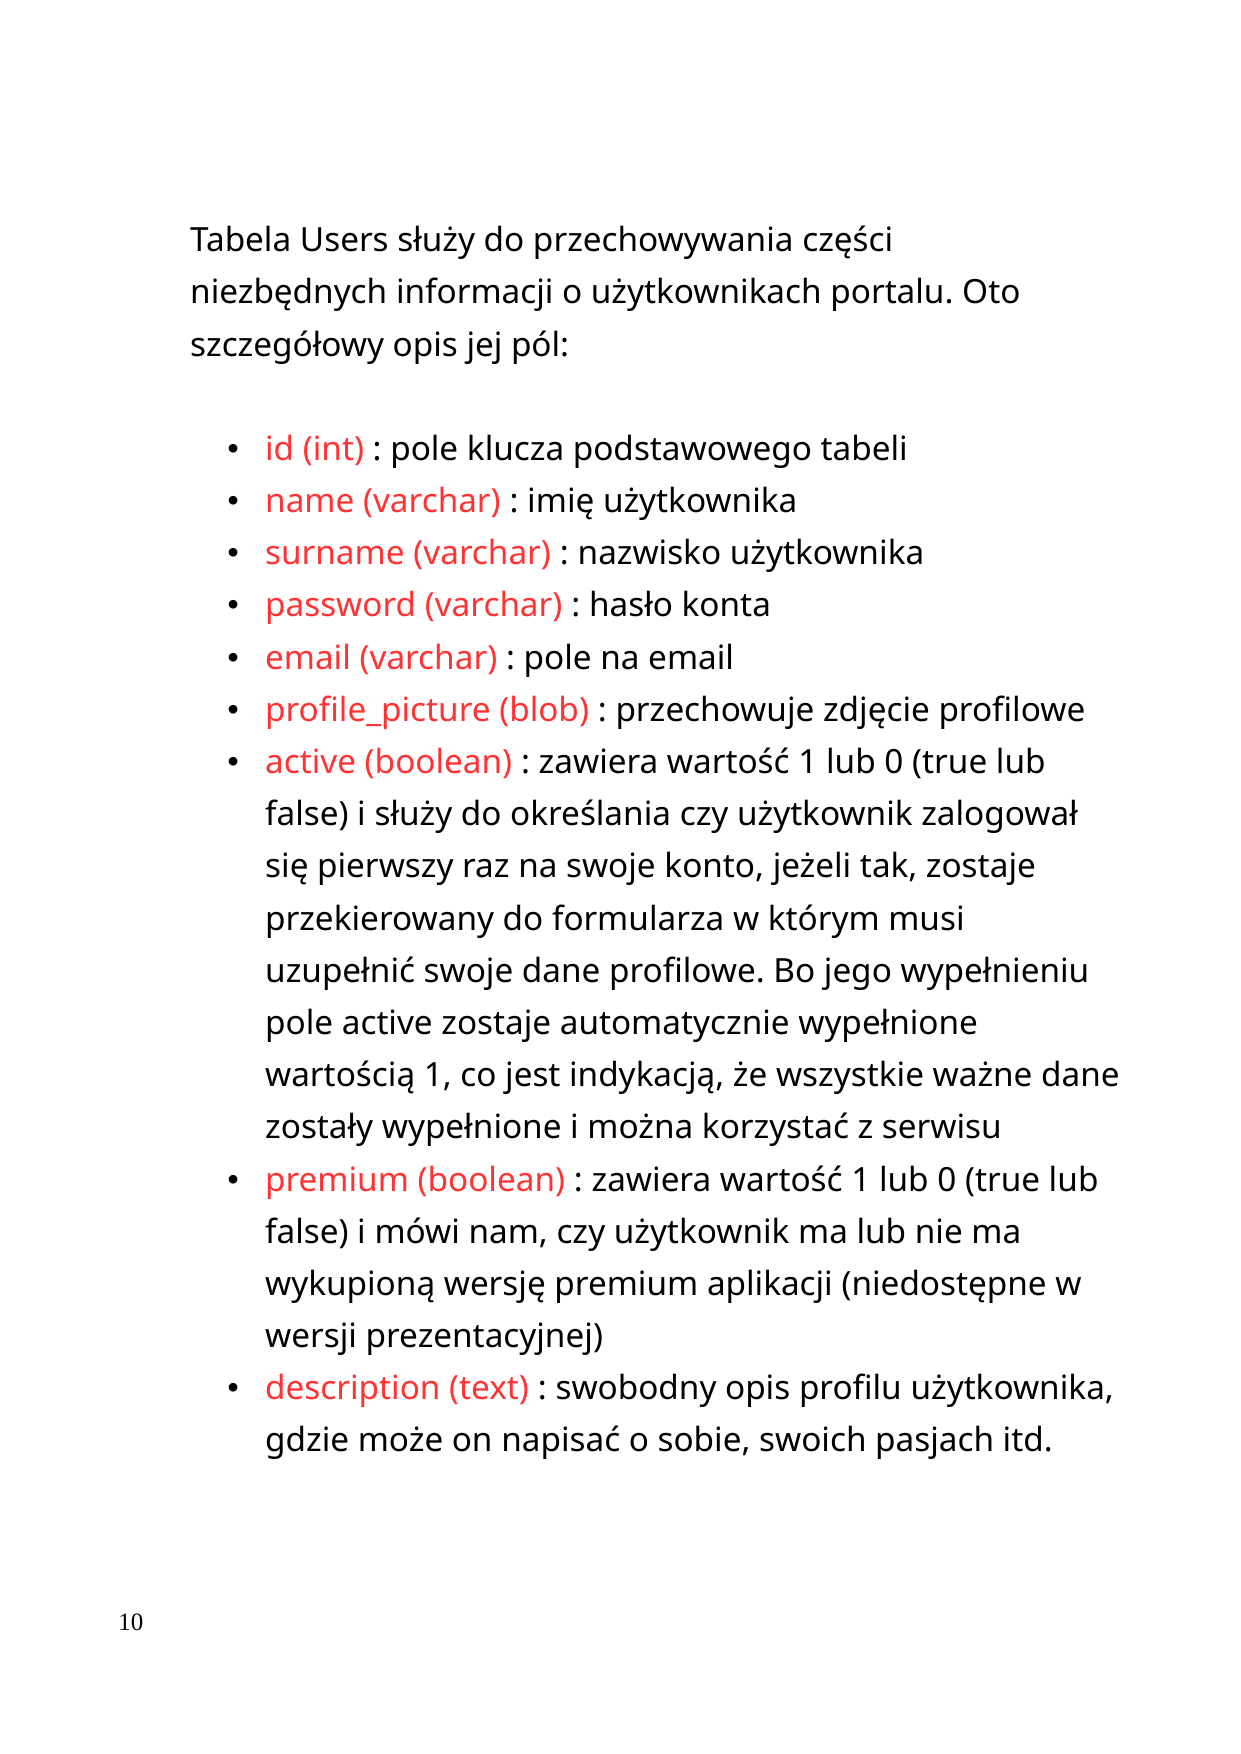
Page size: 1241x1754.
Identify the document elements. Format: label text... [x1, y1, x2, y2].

list active (boolean) : zawiera wartość 1 lub 0 (true lub false) i służy do określania czy użytkownik zalogował się pierwszy raz na swoje konto, jeżeli tak, zostaje przekierowany do formularza w którym musi uzupełnić swoje dane profilowe. Bo jego wypełnieniu pole active zostaje automatycznie wypełnione wartością 1, co jest indykacją, że wszystkie ważne dane zostały wypełnione i można korzystać z serwisu [227, 738, 1122, 1148]
text Tabela Users służy do przechowywania części niezbędnych informacji o użytkownikach portalu. Oto szczegółowy opis jej pól: [190, 216, 1071, 366]
list name (varchar) : imię użytkownika [227, 477, 1122, 522]
list profile_picture (blob) : przechowuje zdjęcie profilowe [227, 686, 1122, 731]
list surname (varchar) : nazwisko użytkownika [227, 529, 1122, 574]
list id (int) : pole klucza podstawowego tabeli [227, 425, 1122, 470]
list description (text) : swobodny opis profilu użytkownika, gdzie może on napisać o sobie, swoich pasjach itd. [227, 1364, 1122, 1462]
list password (varchar) : hasło konta [227, 581, 1122, 627]
list premium (boolean) : zawiera wartość 1 lub 0 (true lub false) i mówi nam, czy użytkownik ma lub nie ma wykupioną wersję premium aplikacji (niedostępne w wersji prezentacyjnej) [227, 1155, 1122, 1357]
list email (varchar) : pole na email [227, 633, 1122, 679]
